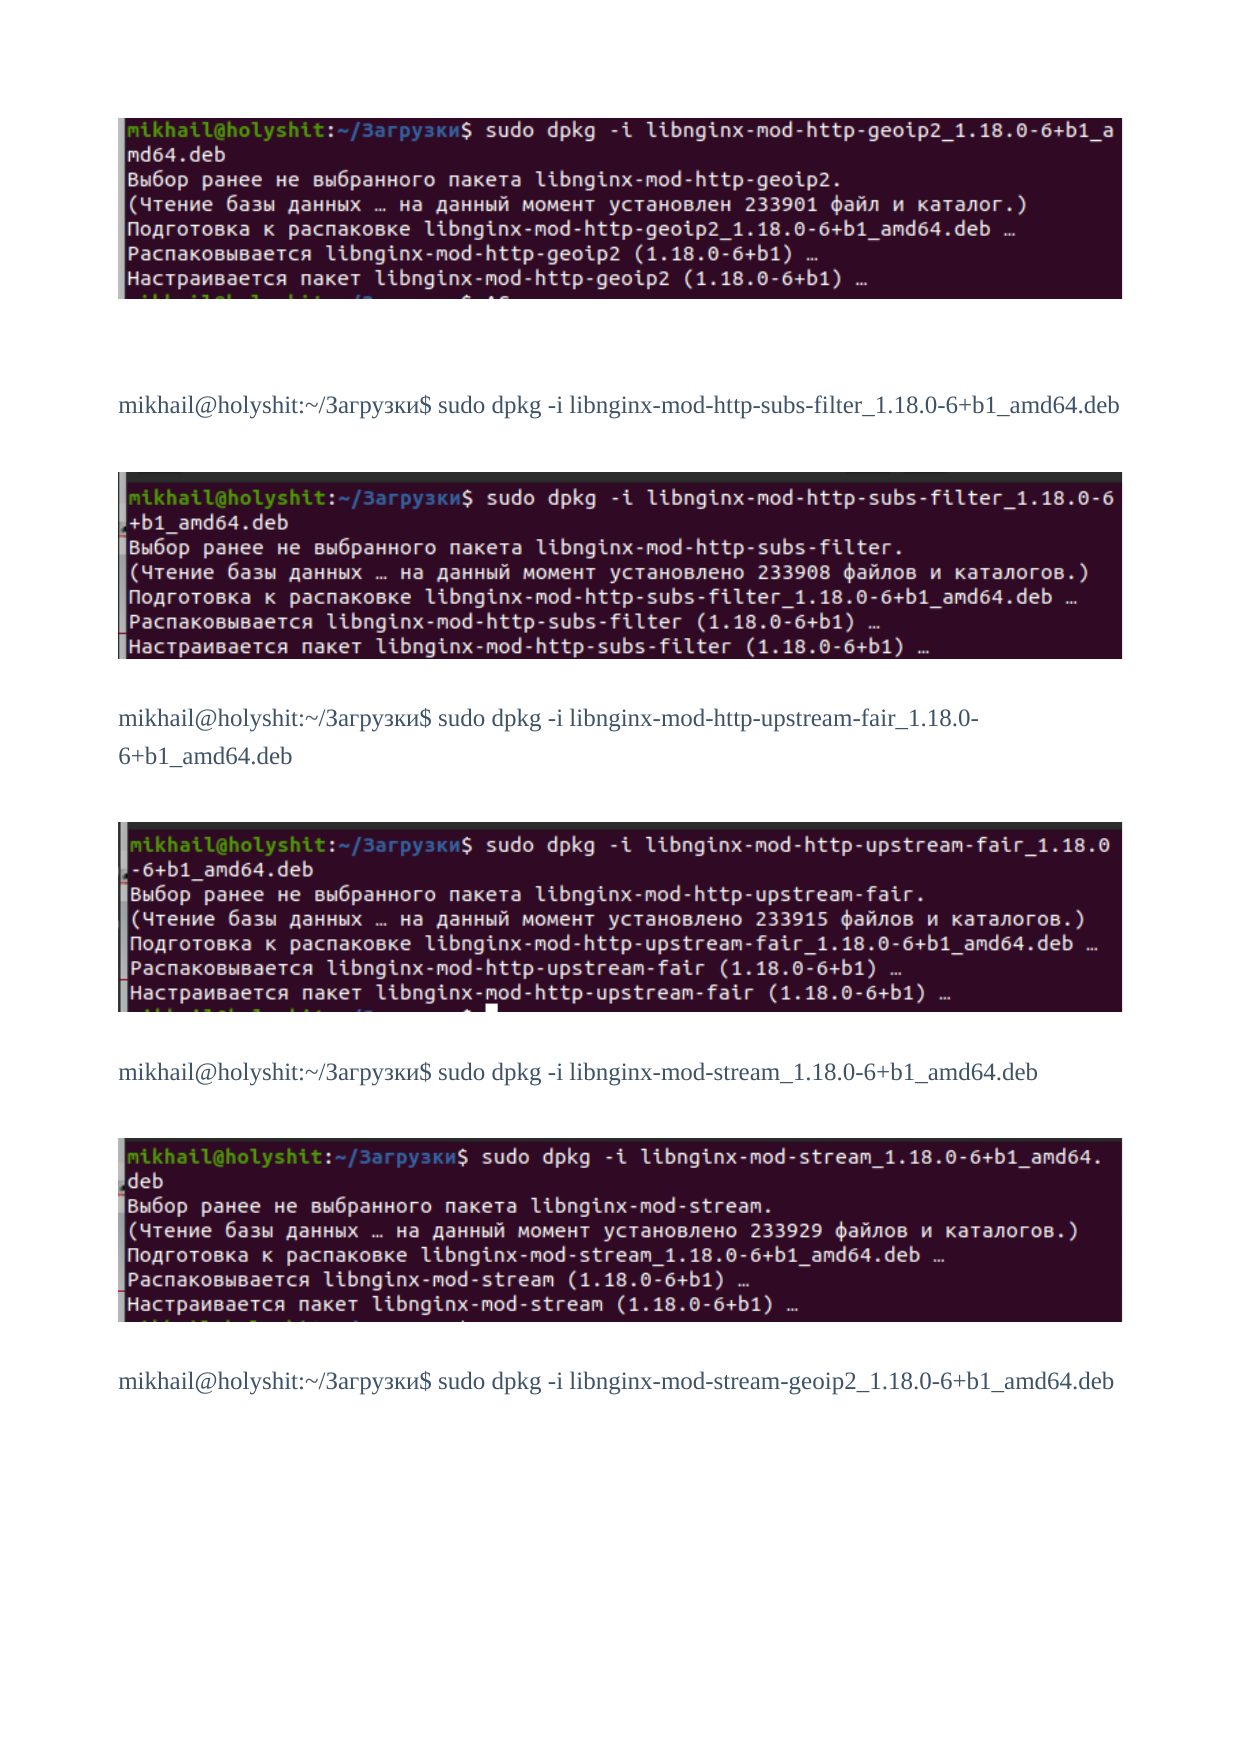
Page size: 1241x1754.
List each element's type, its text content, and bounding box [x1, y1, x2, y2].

text mikhail@holyshit:~/Загрузки$ sudo dpkg -i libnginx-mod-stream_1.18.0-6+b1_amd64.deb [118, 1012, 1122, 1123]
picture [118, 118, 1123, 299]
picture [118, 1138, 1123, 1322]
text mikhail@holyshit:~/Загрузки$ sudo dpkg -i libnginx-mod-http-subs-filter_1.18.0-6+b1_amd64.deb [118, 382, 1122, 457]
text mikhail@holyshit:~/Загрузки$ sudo dpkg -i libnginx-mod-http-upstream-fair_1.18.0-6+b1_amd64.deb [118, 659, 1122, 807]
picture [118, 472, 1123, 659]
text mikhail@holyshit:~/Загрузки$ sudo dpkg -i libnginx-mod-stream-geoip2_1.18.0-6+b1_amd64.deb [118, 1322, 1122, 1395]
picture [118, 822, 1123, 1012]
